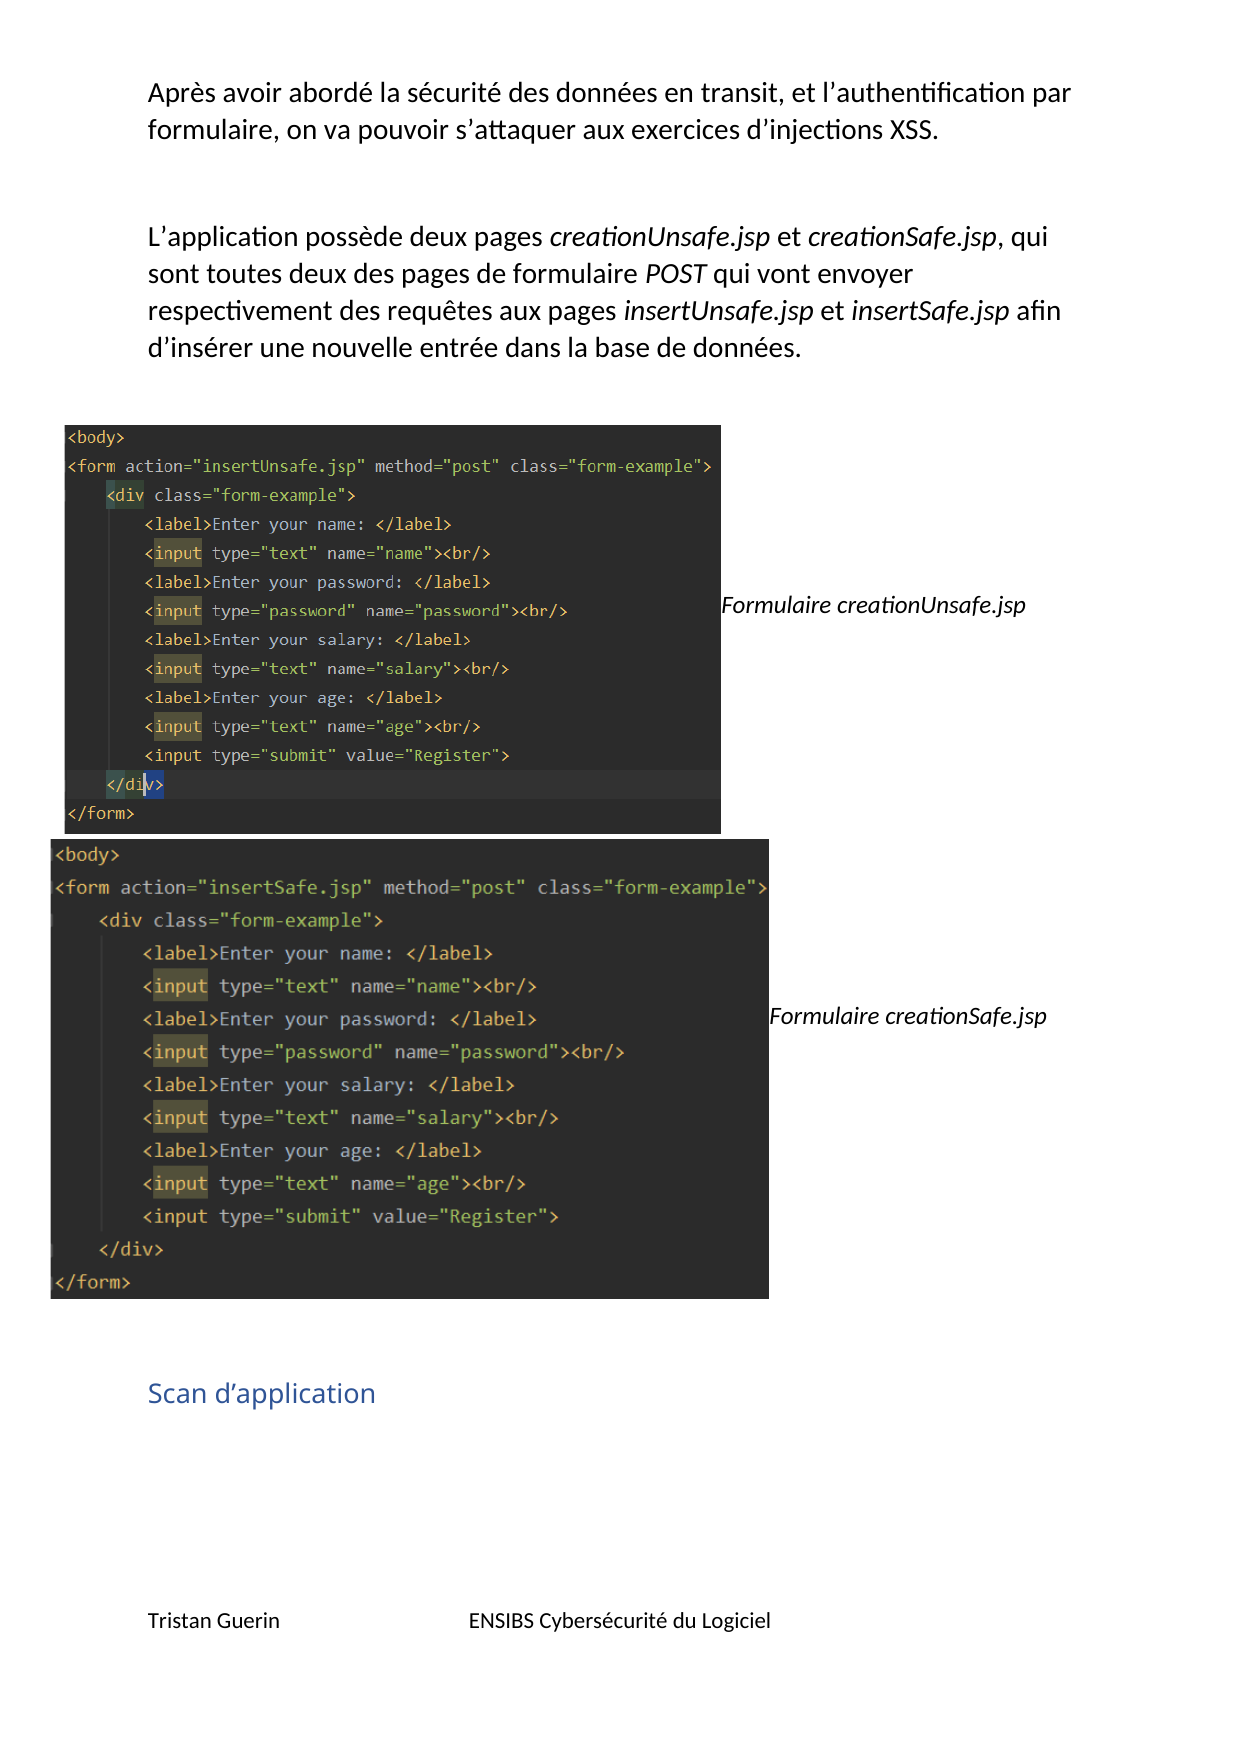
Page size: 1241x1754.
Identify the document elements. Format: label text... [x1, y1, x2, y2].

text Après avoir abordé la sécurité des données en transit, et l’authentification par formulaire, on va pouvoir s’attaquer aux exercices d’injections XSS. [148, 74, 1093, 146]
text Formulaire creationSafe.jsp [769, 1000, 1093, 1030]
text Formulaire creationUnsafe.jsp [721, 589, 1093, 620]
text L’application possède deux pages creationUnsafe.jsp et creationSafe.jsp, qui sont toutes deux des pages de formulaire POST qui vont envoyer respectivement des requêtes aux pages insertUnsafe.jsp et insertSafe.jsp afin d’insérer une nouvelle entrée dans la base de données. [148, 218, 1093, 364]
subtitle Scan d’application [148, 1374, 1093, 1411]
